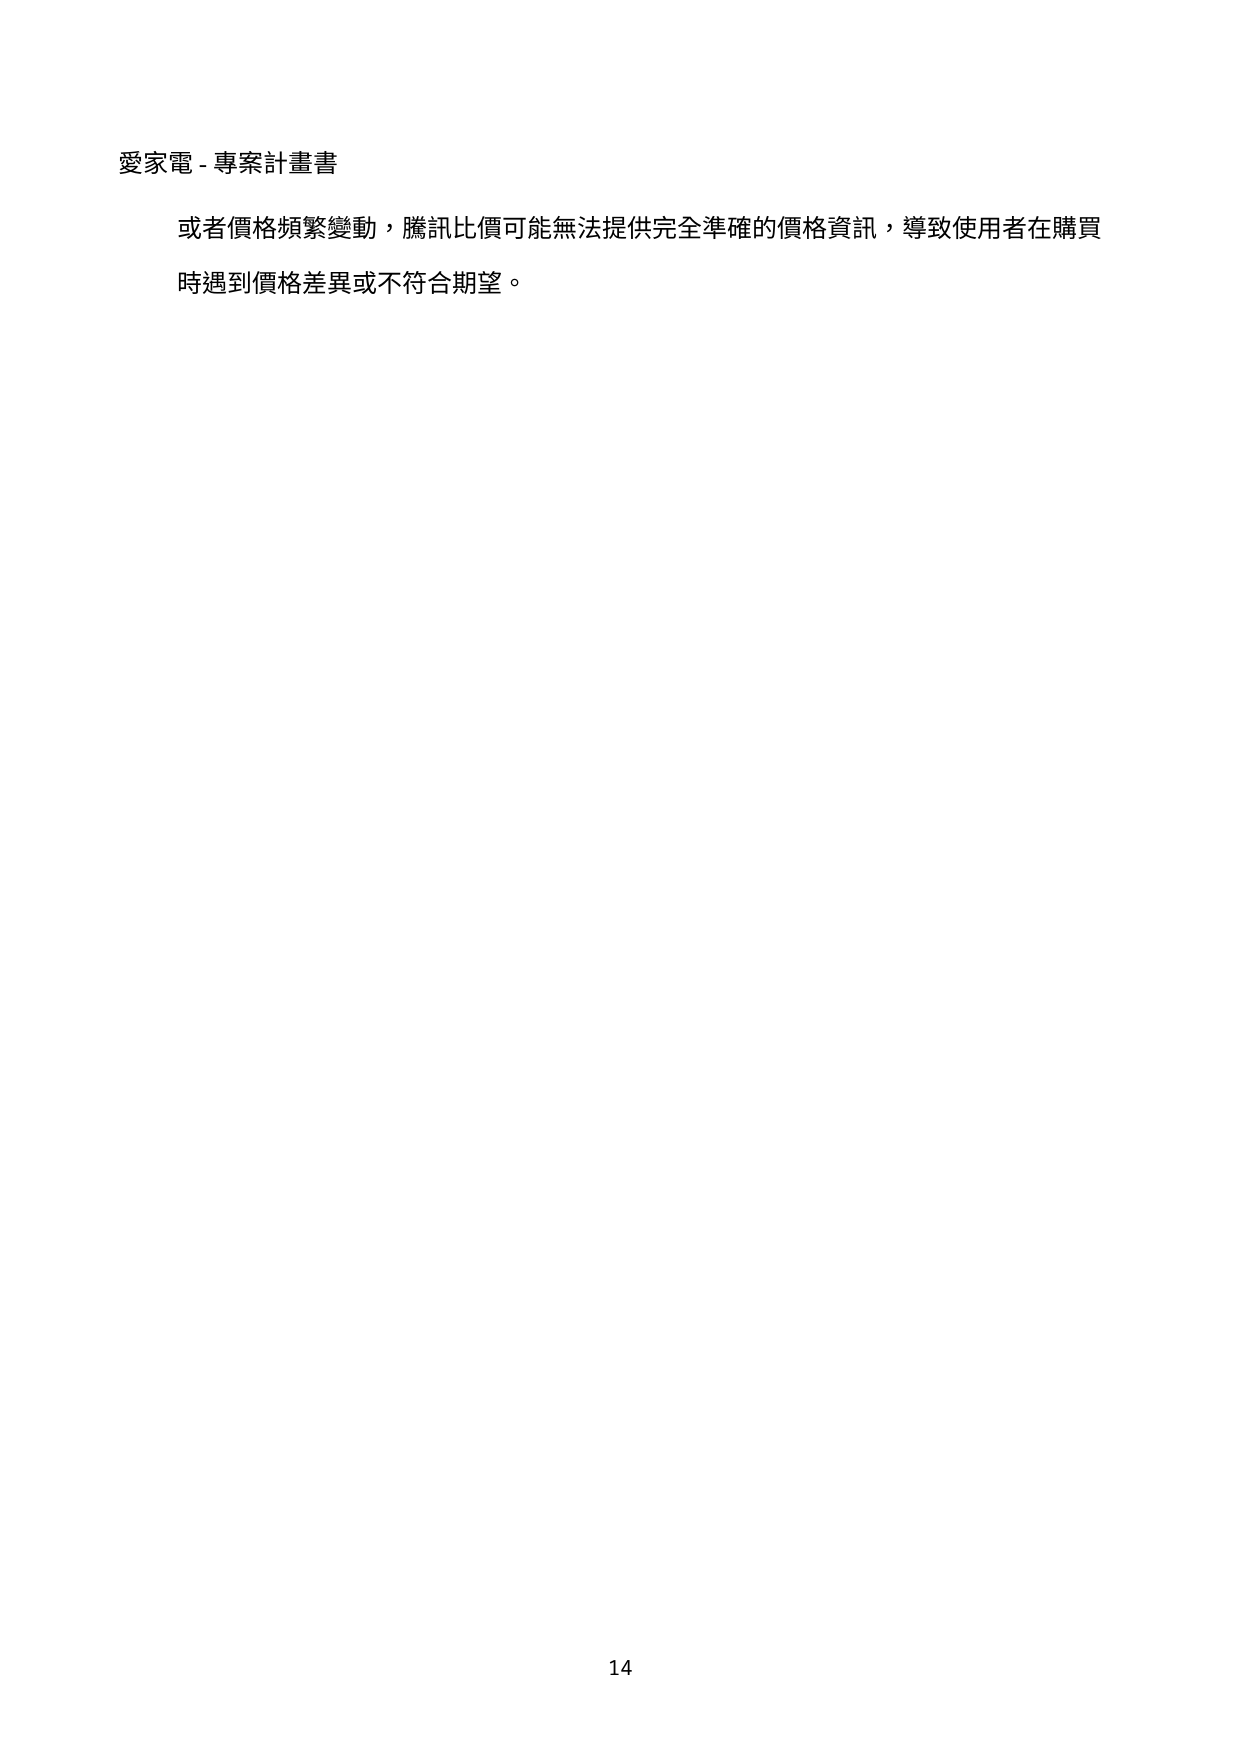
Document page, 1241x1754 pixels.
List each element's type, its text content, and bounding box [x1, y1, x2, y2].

list 或者價格頻繁變動，騰訊比價可能無法提供完全準確的價格資訊，導致使用者在購買時遇到價格差異或不符合期望。 [148, 209, 1122, 299]
